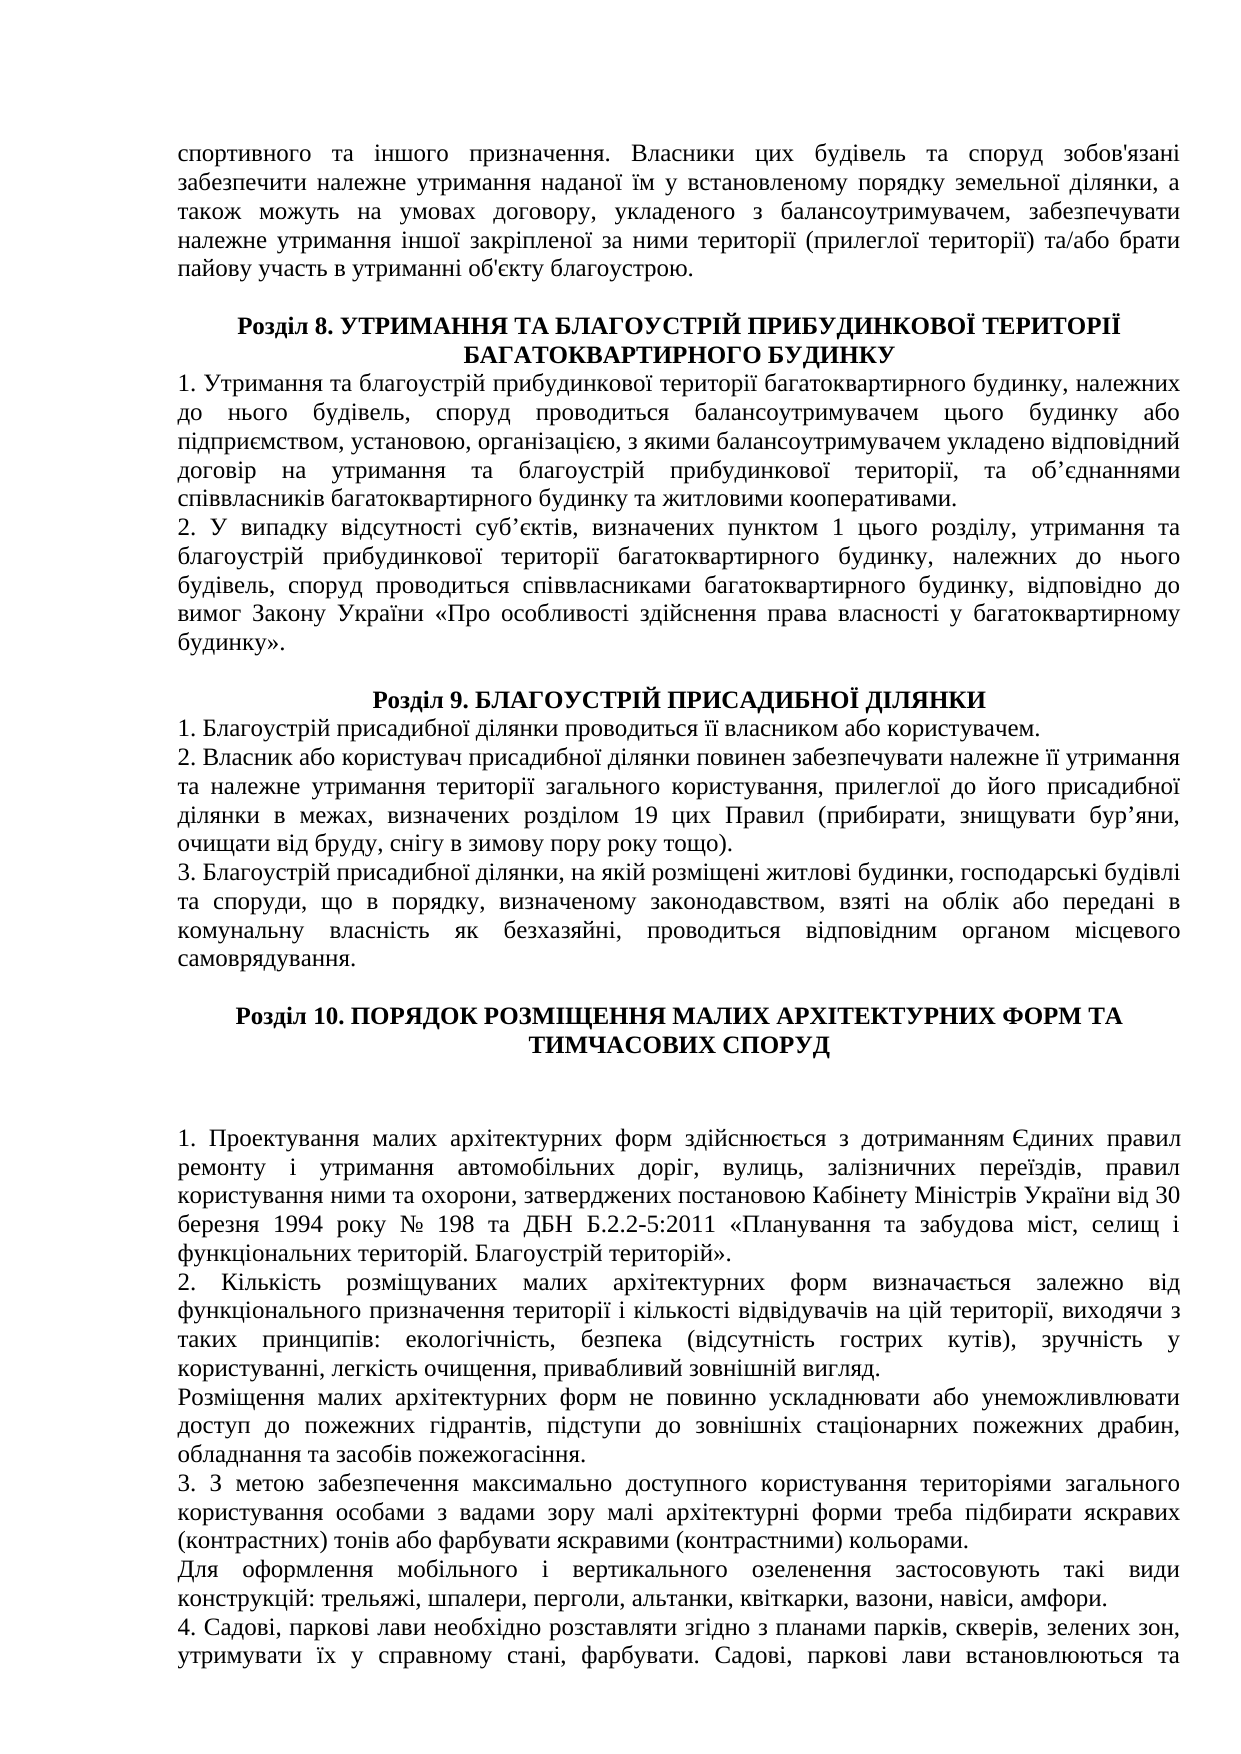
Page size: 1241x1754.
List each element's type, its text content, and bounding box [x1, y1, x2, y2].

text 2. У випадку відсутності суб’єктів, визначених пунктом 1 цього розділу, утримання та благоустрій прибудинкової території багатоквартирного будинку, належних до нього будівель, споруд проводиться співвласниками багатоквартирного будинку, відповідно до вимог Закону України «Про особливості здійснення права власності у багатоквартирному будинку». [177, 512, 1181, 656]
text Розділ 8. УТРИМАННЯ ТА БЛАГОУСТРІЙ ПРИБУДИНКОВОЇ ТЕРИТОРІЇ БАГАТОКВАРТИРНОГО БУДИНКУ [177, 311, 1181, 368]
text спортивного та іншого призначення. Власники цих будівель та споруд зобов'язані забезпечити належне утримання наданої їм у встановленому порядку земельної ділянки, а також можуть на умовах договору, укладеного з балансоутримувачем, забезпечувати належне утримання іншої закріпленої за ними території (прилеглої території) та/або брати пайову участь в утриманні об'єкту благоустрою. [113, 74, 1240, 282]
text Розміщення малих архітектурних форм не повинно ускладнювати або унеможливлювати доступ до пожежних гідрантів, підступи до зовнішніх стаціонарних пожежних драбин, обладнання та засобів пожежогасіння. [177, 1382, 1181, 1468]
text 4. Садові, паркові лави необхідно розставляти згідно з планами парків, скверів, зелених зон, утримувати їх у справному стані, фарбувати. Садові, паркові лави встановлюються та [177, 1612, 1181, 1669]
text 2. Власник або користувач присадибної ділянки повинен забезпечувати належне її утримання та належне утримання території загального користування, прилеглої до його присадибної ділянки в межах, визначених розділом 19 цих Правил (прибирати, знищувати бур’яни, очищати від бруду, снігу в зимову пору року тощо). [177, 742, 1181, 857]
text Розділ 9. БЛАГОУСТРІЙ ПРИСАДИБНОЇ ДІЛЯНКИ [177, 685, 1181, 713]
text 3. Благоустрій присадибної ділянки, на якій розміщені житлові будинки, господарські будівлі та споруди, що в порядку, визначеному законодавством, взяті на облік або передані в комунальну власність як безхазяйні, проводиться відповідним органом місцевого самоврядування. [177, 857, 1181, 972]
text 2. Кількість розміщуваних малих архітектурних форм визначається залежно від функціонального призначення території і кількості відвідувачів на цій території, виходячи з таких принципів: екологічність, безпека (відсутність гострих кутів), зручність у користуванні, легкість очищення, привабливий зовнішній вигляд. [177, 1267, 1181, 1382]
text Розділ 10. ПОРЯДОК РОЗМІЩЕННЯ МАЛИХ АРХІТЕКТУРНИХ ФОРМ ТА ТИМЧАСОВИХ СПОРУД [113, 1001, 1240, 1123]
text 1. Благоустрій присадибної ділянки проводиться її власником або користувачем. [177, 713, 1181, 742]
text Для оформлення мобільного і вертикального озеленення застосовують такі види конструкцій: трельяжі, шпалери, перголи, альтанки, квіткарки, вазони, навіси, амфори. [177, 1554, 1181, 1612]
text 1. Проектування малих архітектурних форм здійснюється з дотриманням Єдиних правил ремонту і утримання автомобільних доріг, вулиць, залізничних переїздів, правил користування ними та охорони, затверджених постановою Кабінету Міністрів України від 30 березня 1994 року № 198 та ДБН Б.2.2-5:2011 «Планування та забудова міст, селищ і функціональних територій. Благоустрій територій». [177, 1123, 1181, 1267]
text 3. З метою забезпечення максимально доступного користування територіями загального користування особами з вадами зору малі архітектурні форми треба підбирати яскравих (контрастних) тонів або фарбувати яскравими (контрастними) кольорами. [177, 1468, 1181, 1554]
text 1. Утримання та благоустрій прибудинкової території багатоквартирного будинку, належних до нього будівель, споруд проводиться балансоутримувачем цього будинку або підприємством, установою, організацією, з якими балансоутримувачем укладено відповідний договір на утримання та благоустрій прибудинкової території, та об’єднаннями співвласників багатоквартирного будинку та житловими кооперативами. [177, 368, 1181, 512]
